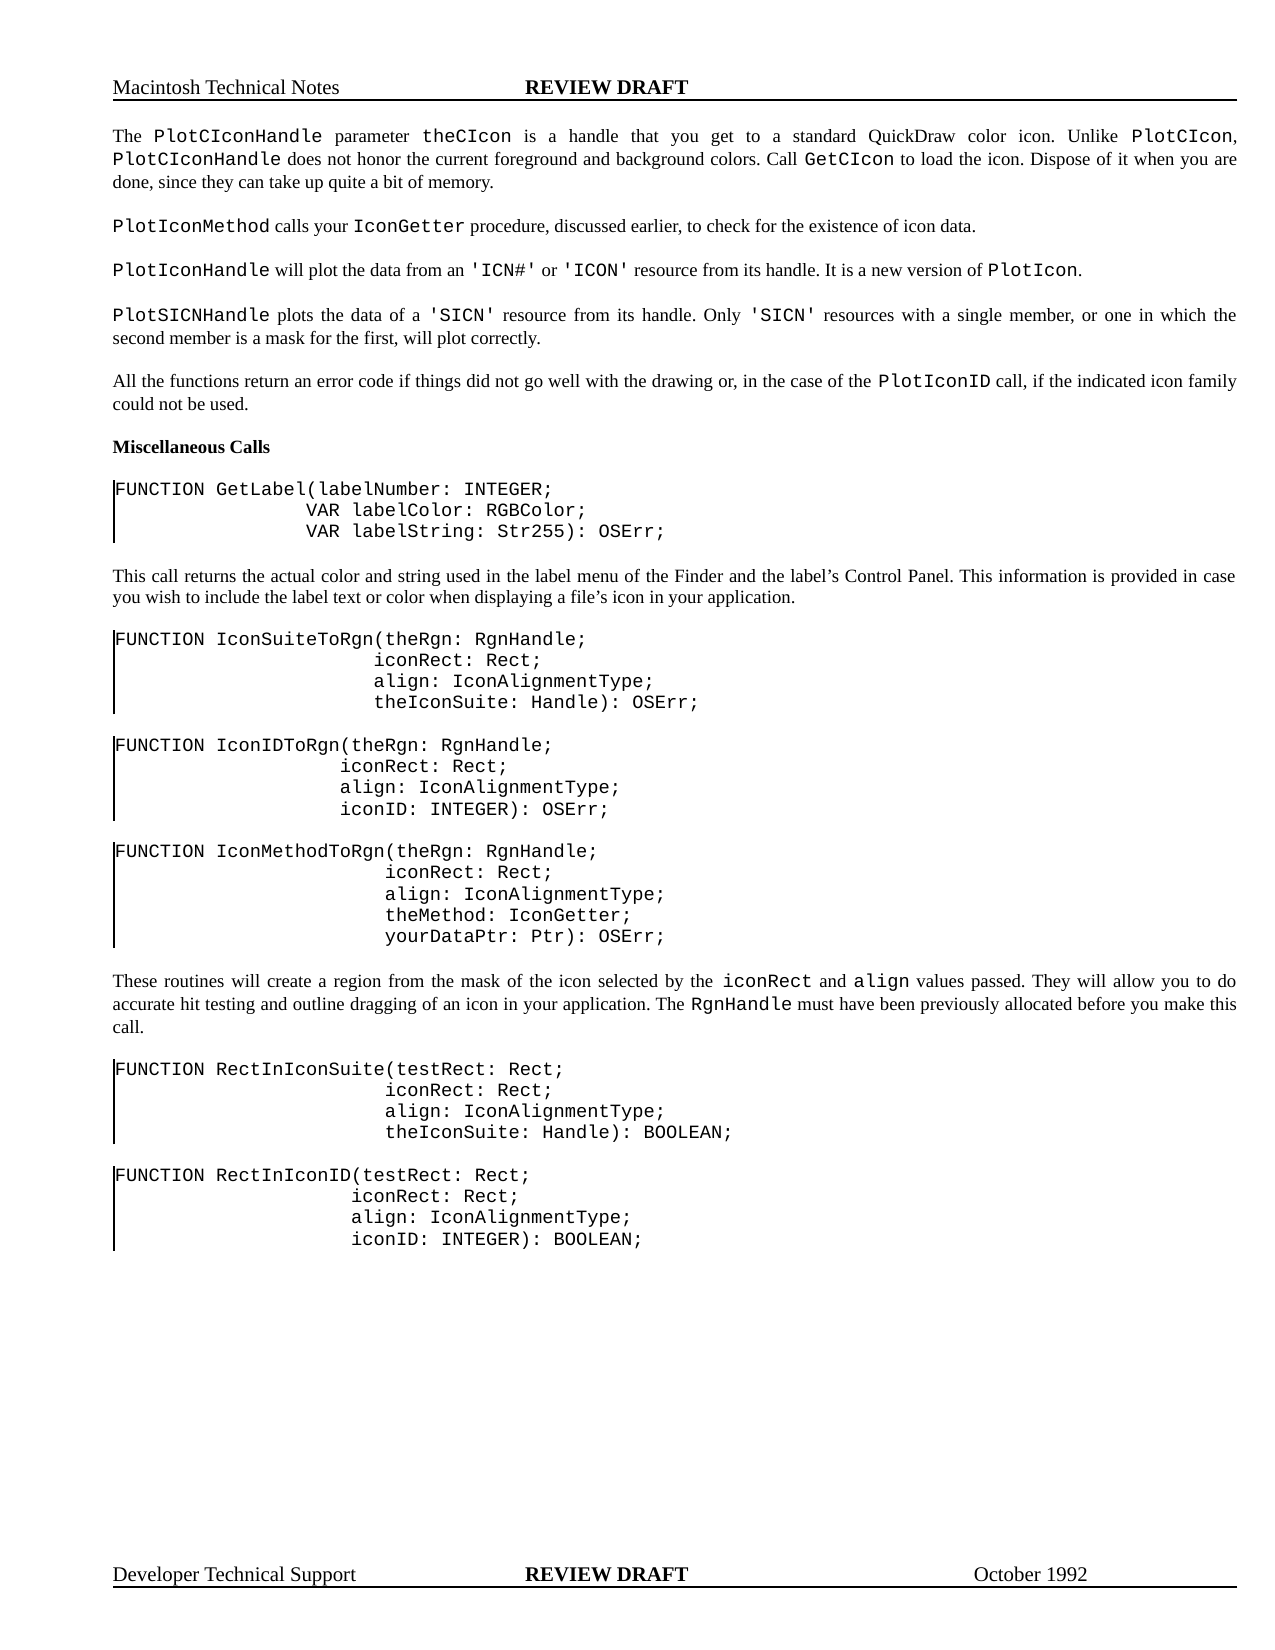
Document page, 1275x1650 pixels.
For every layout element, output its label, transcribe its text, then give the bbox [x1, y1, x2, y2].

text These routines will create a region from the mask of the icon selected by the iconRect and align values passed. They will allow you to do accurate hit testing and outline dragging of an icon in your application. The RgnHandle must have been previously allocated before you make this call. [112, 970, 1237, 1038]
text align: IconAlignmentType; [115, 1208, 1237, 1229]
text iconID: INTEGER): BOOLEAN; [115, 1229, 1237, 1251]
text FUNCTION GetLabel(labelNumber: INTEGER; [112, 479, 1237, 501]
text FUNCTION IconSuiteToRgn(theRgn: RgnHandle; [112, 629, 1237, 651]
text PlotSICNHandle plots the data of a 'SICN' resource from its handle. Only 'SICN' resources with a single member, or one in which the second member is a mask for the first, will plot correctly. [112, 304, 1237, 349]
text All the functions return an error code if things did not go well with the drawing or, in the case of the PlotIconID call, if the indicated icon family could not be used. [112, 370, 1237, 415]
text FUNCTION IconMethodToRgn(theRgn: RgnHandle; [115, 842, 1237, 863]
text This call returns the actual color and string used in the label menu of the Finder and the label’s Control Panel. This information is provided in case you wish to include the label text or color when displaying a file’s icon in your application. [112, 565, 1237, 608]
text yourDataPtr: Ptr): OSErr; [115, 927, 1237, 948]
text VAR labelString: Str255): OSErr; [115, 522, 1237, 543]
text Miscellaneous Calls [112, 436, 1237, 458]
text align: IconAlignmentType; [115, 1102, 1237, 1123]
text PlotIconMethod calls your IconGetter procedure, discussed earlier, to check for the existence of icon data. [112, 214, 1237, 238]
text align: IconAlignmentType; [115, 884, 1237, 906]
text iconRect: Rect; [115, 863, 1237, 884]
text theIconSuite: Handle): BOOLEAN; [115, 1123, 1237, 1144]
text iconRect: Rect; [115, 1081, 1237, 1102]
text PlotIconHandle will plot the data from an 'ICN#' or 'ICON' resource from its handle. It is a new version of PlotIcon. [112, 259, 1237, 282]
text align: IconAlignmentType; [115, 778, 1237, 799]
text iconRect: Rect; [115, 757, 1237, 778]
text theMethod: IconGetter; [115, 906, 1237, 927]
text iconRect: Rect; [115, 651, 1237, 672]
text FUNCTION RectInIconID(testRect: Rect; [115, 1166, 1237, 1187]
text theIconSuite: Handle): OSErr; [115, 693, 1237, 714]
text The PlotCIconHandle parameter theCIcon is a handle that you get to a standard QuickDraw color icon. Unlike PlotCIcon, PlotCIconHandle does not honor the current foreground and background colors. Call GetCIcon to load the icon. Dispose of it when you are done, since they can take up quite a bit of memory. [112, 125, 1237, 193]
text FUNCTION RectInIconSuite(testRect: Rect; [115, 1059, 1237, 1081]
text iconID: INTEGER): OSErr; [115, 799, 1237, 821]
text VAR labelColor: RGBColor; [115, 501, 1237, 522]
text iconRect: Rect; [115, 1187, 1237, 1208]
text FUNCTION IconIDToRgn(theRgn: RgnHandle; [115, 736, 1237, 757]
text align: IconAlignmentType; [115, 672, 1237, 693]
